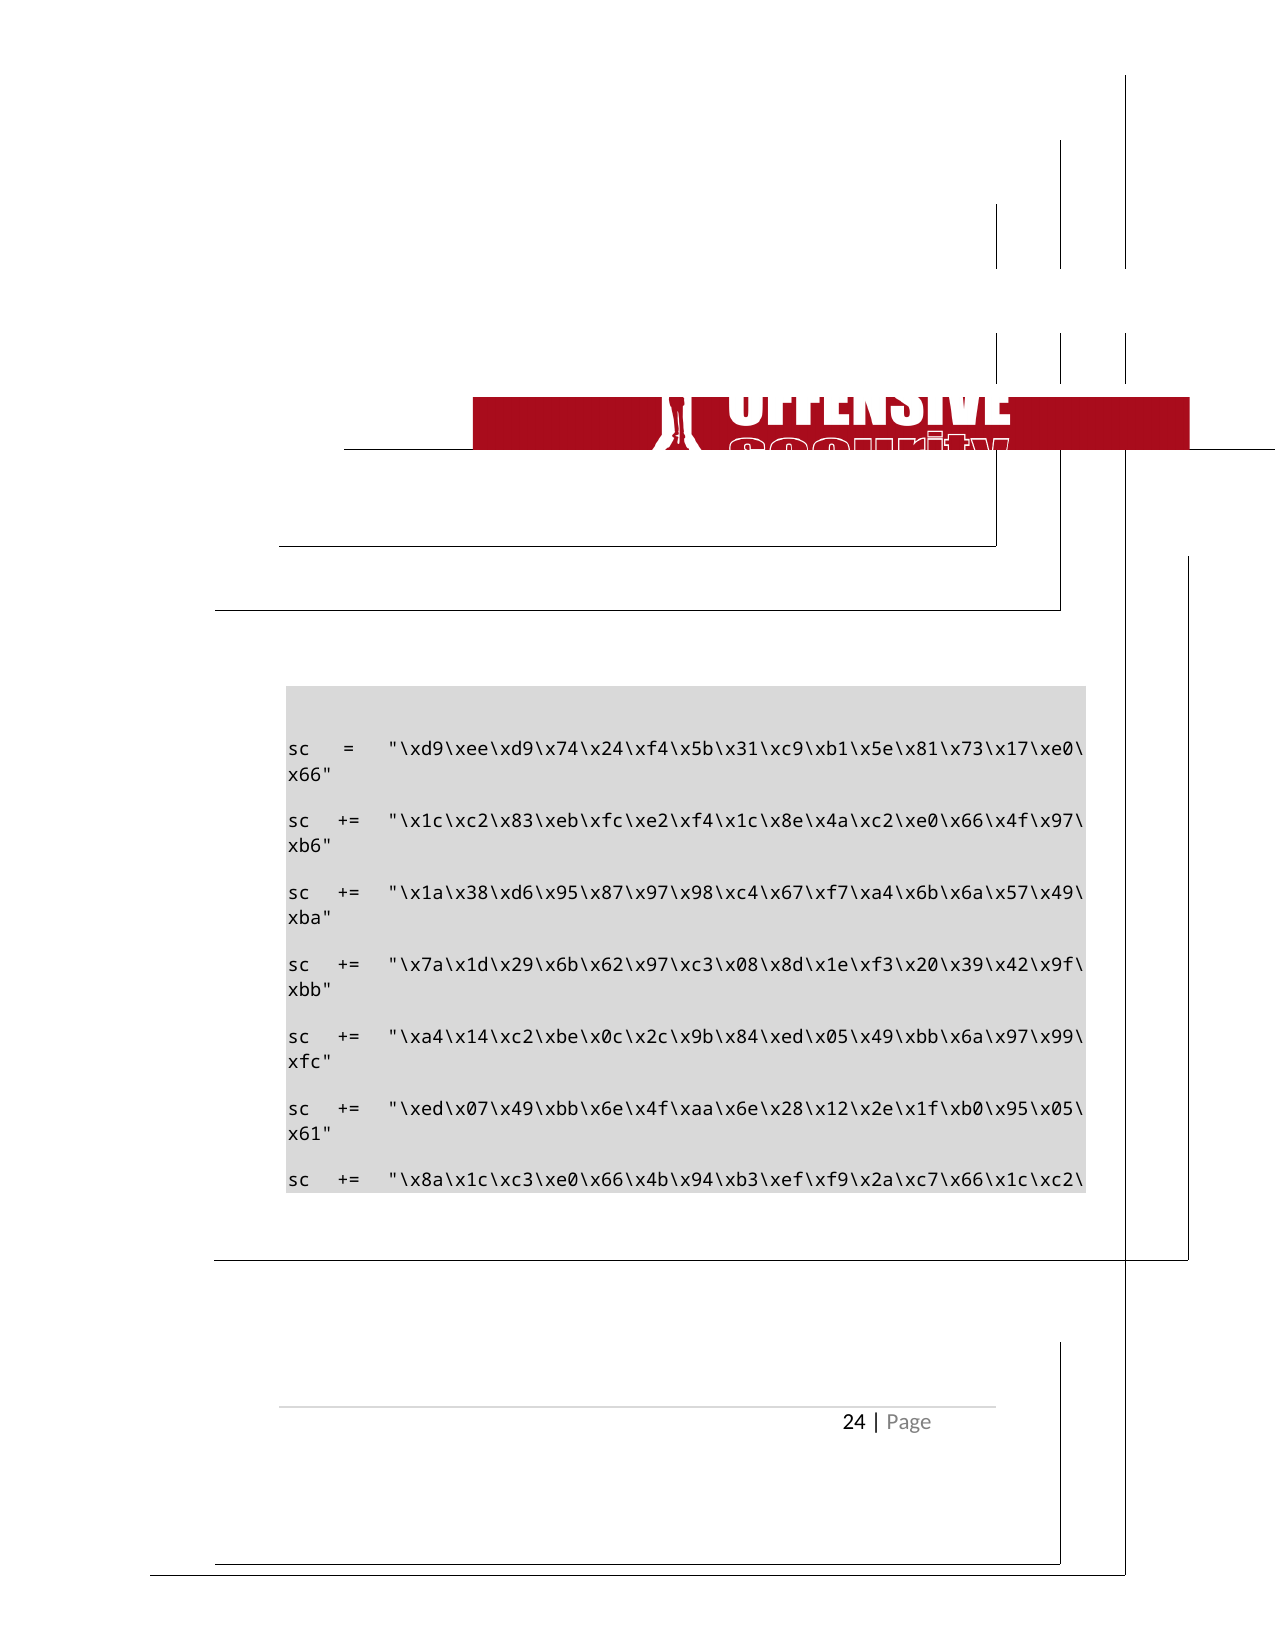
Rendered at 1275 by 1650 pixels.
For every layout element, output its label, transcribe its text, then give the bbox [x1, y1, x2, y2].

table_header [1095, 621, 1123, 1258]
table_header sc = "\xd9\xee\xd9\x74\x24\xf4\x5b\x31\xc9\xb1\x5e\x81\x73\x17\xe0\x66" sc += "\x1c\xc2\x83\xeb\xfc\xe2\xf4\x1c\x8e\x4a\xc2\xe0\x66\x4f\x97\xb6" sc += "\x1a\x38\xd6\x95\x87\x97\x98\xc4\x67\xf7\xa4\x6b\x6a\x57\x49\xba" sc += "\x7a\x1d\x29\x6b\x62\x97\xc3\x08\x8d\x1e\xf3\x20\x39\x42\x9f\xbb" sc += "\xa4\x14\xc2\xbe\x0c\x2c\x9b\x84\xed\x05\x49\xbb\x6a\x97\x99\xfc" sc += "\xed\x07\x49\xbb\x6e\x4f\xaa\x6e\x28\x12\x2e\x1f\xb0\x95\x05\x61" sc += "\x8a\x1c\xc3\xe0\x66\x4b\x94\xb3\xef\xf9\x2a\xc7\x66\x1c\xc2\ [279, 623, 1093, 1258]
